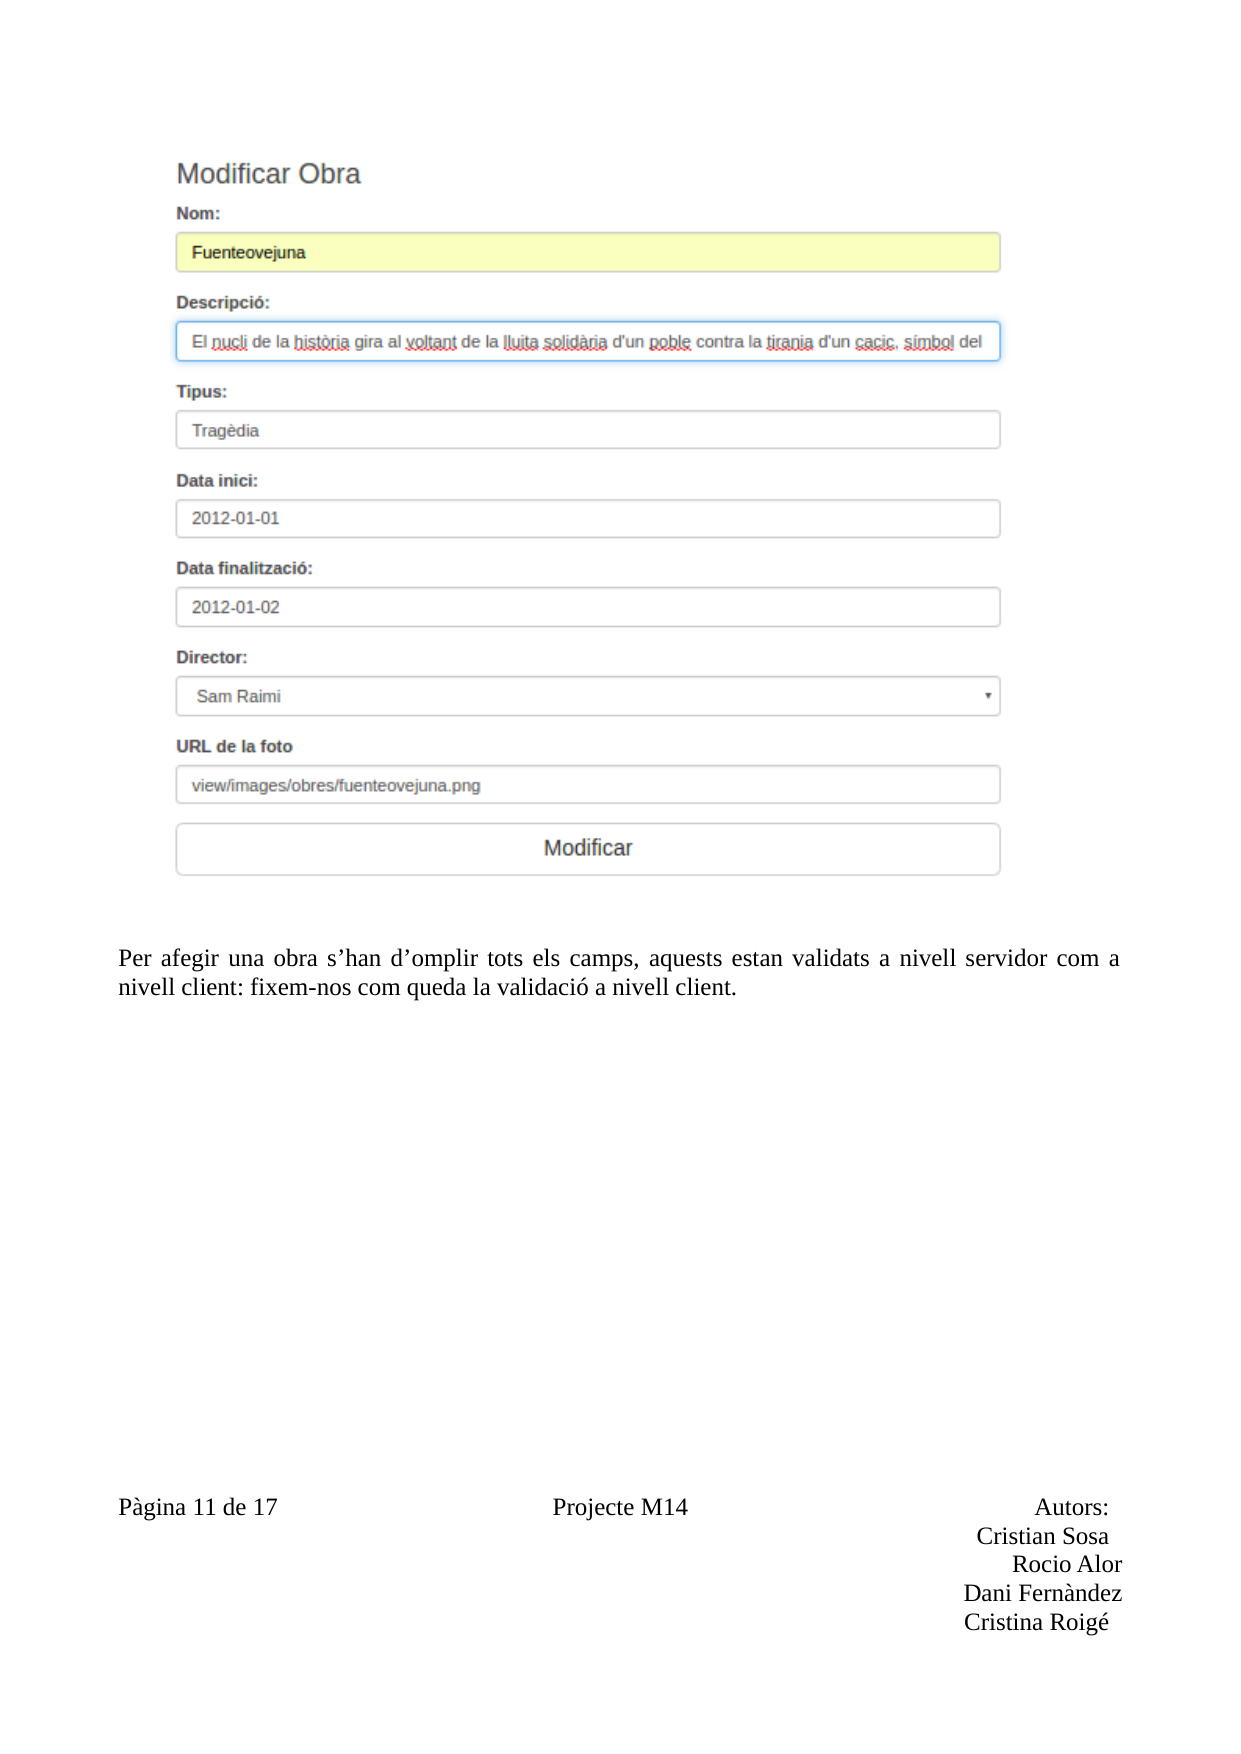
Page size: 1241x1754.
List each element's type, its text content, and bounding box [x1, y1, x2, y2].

picture [118, 118, 1034, 923]
text Per afegir una obra s’han d’omplir tots els camps, aquests estan validats a nivell servidor com a nivell client: fixem-nos com queda la validació a nivell client. [118, 943, 1122, 1001]
